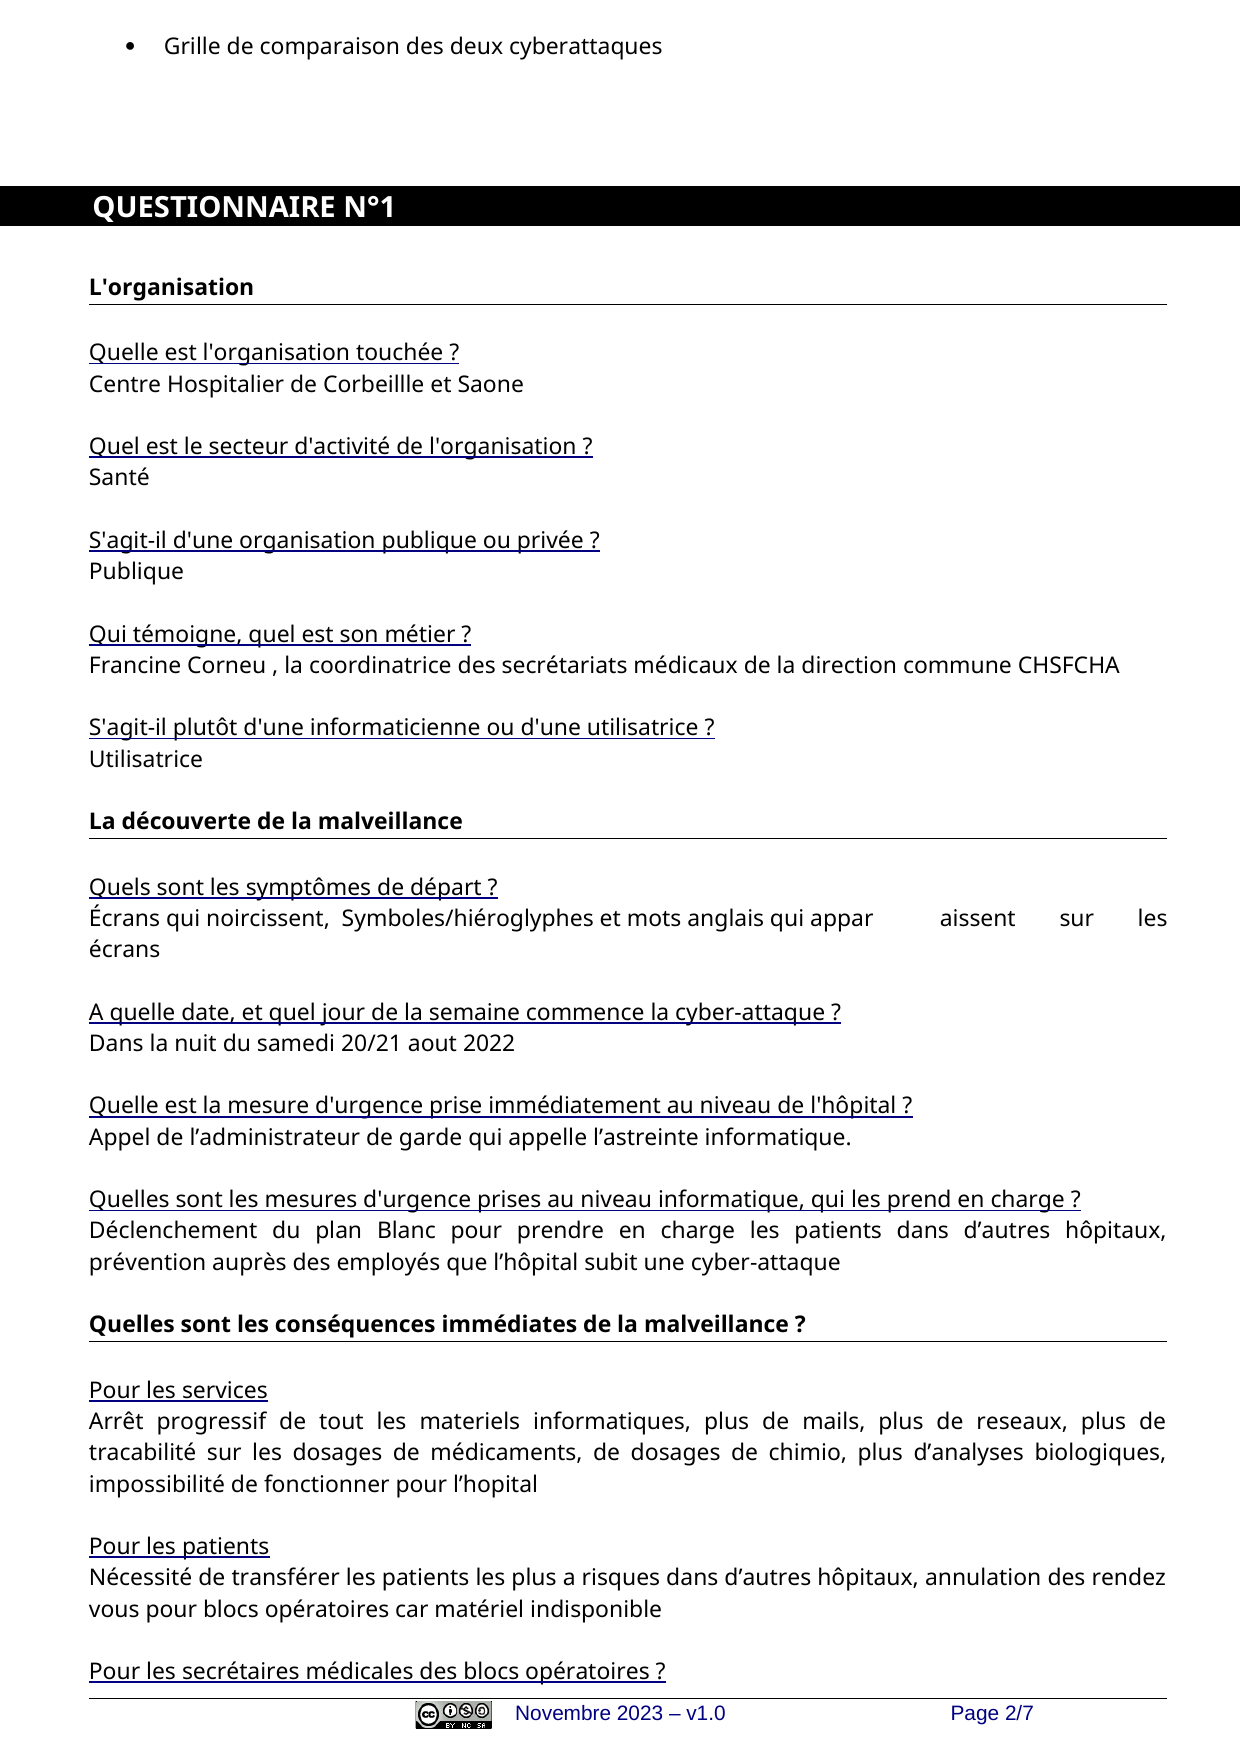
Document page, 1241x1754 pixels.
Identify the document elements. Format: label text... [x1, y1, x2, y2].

list Pour les services [89, 1374, 1167, 1405]
list La découverte de la malveillance [89, 805, 1167, 838]
list Quels sont les symptômes de départ ? [89, 871, 1167, 902]
list Déclenchement du plan Blanc pour prendre en charge les patients dans d’autres hôpitaux, prévention auprès des employés que l’hôpital subit une cyber-attaque [89, 1214, 1167, 1277]
list Quelle est l'organisation touchée ? [89, 336, 1167, 367]
list Centre Hospitalier de Corbeillle et Saone [89, 367, 1167, 399]
list Pour les patients [89, 1530, 1167, 1561]
list Dans la nuit du samedi 20/21 aout 2022 [89, 1027, 1167, 1058]
picture [415, 1701, 492, 1729]
list Écrans qui noircissent, Symboles/hiéroglyphes et mots anglais qui appar aissent sur les écrans [89, 902, 1167, 964]
list Appel de l’administrateur de garde qui appelle l’astreinte informatique. [89, 1121, 1167, 1152]
text QUESTIONNAIRE N°1 [0, 186, 1240, 226]
list Quelle est la mesure d'urgence prise immédiatement au niveau de l'hôpital ? [89, 1089, 1167, 1121]
list Arrêt progressif de tout les materiels informatiques, plus de mails, plus de reseaux, plus de tracabilité sur les dosages de médicaments, de dosages de chimio, plus d’analyses biologiques, impossibilité de fonctionner pour l’hopital [89, 1405, 1167, 1499]
list L'organisation [89, 271, 1167, 304]
list Qui témoigne, quel est son métier ? [89, 617, 1167, 649]
list S'agit-il d'une organisation publique ou privée ? [89, 524, 1167, 555]
list Nécessité de transférer les patients les plus a risques dans d’autres hôpitaux, annulation des rendez vous pour blocs opératoires car matériel indisponible [89, 1561, 1167, 1624]
list S'agit-il plutôt d'une informaticienne ou d'une utilisatrice ? [89, 711, 1167, 742]
list Utilisatrice [89, 742, 1167, 774]
list Francine Corneu , la coordinatrice des secrétariats médicaux de la direction commune CHSFCHA [89, 649, 1167, 680]
list Grille de comparaison des deux cyberattaques [126, 29, 1167, 61]
list Quelles sont les mesures d'urgence prises au niveau informatique, qui les prend en charge ? [89, 1183, 1167, 1214]
list Quel est le secteur d'activité de l'organisation ? [89, 430, 1167, 461]
list A quelle date, et quel jour de la semaine commence la cyber-attaque ? [89, 996, 1167, 1027]
list Santé [89, 461, 1167, 492]
list Quelles sont les conséquences immédiates de la malveillance ? [89, 1308, 1167, 1341]
list Pour les secrétaires médicales des blocs opératoires ? [89, 1655, 1167, 1686]
list Publique [89, 555, 1167, 586]
